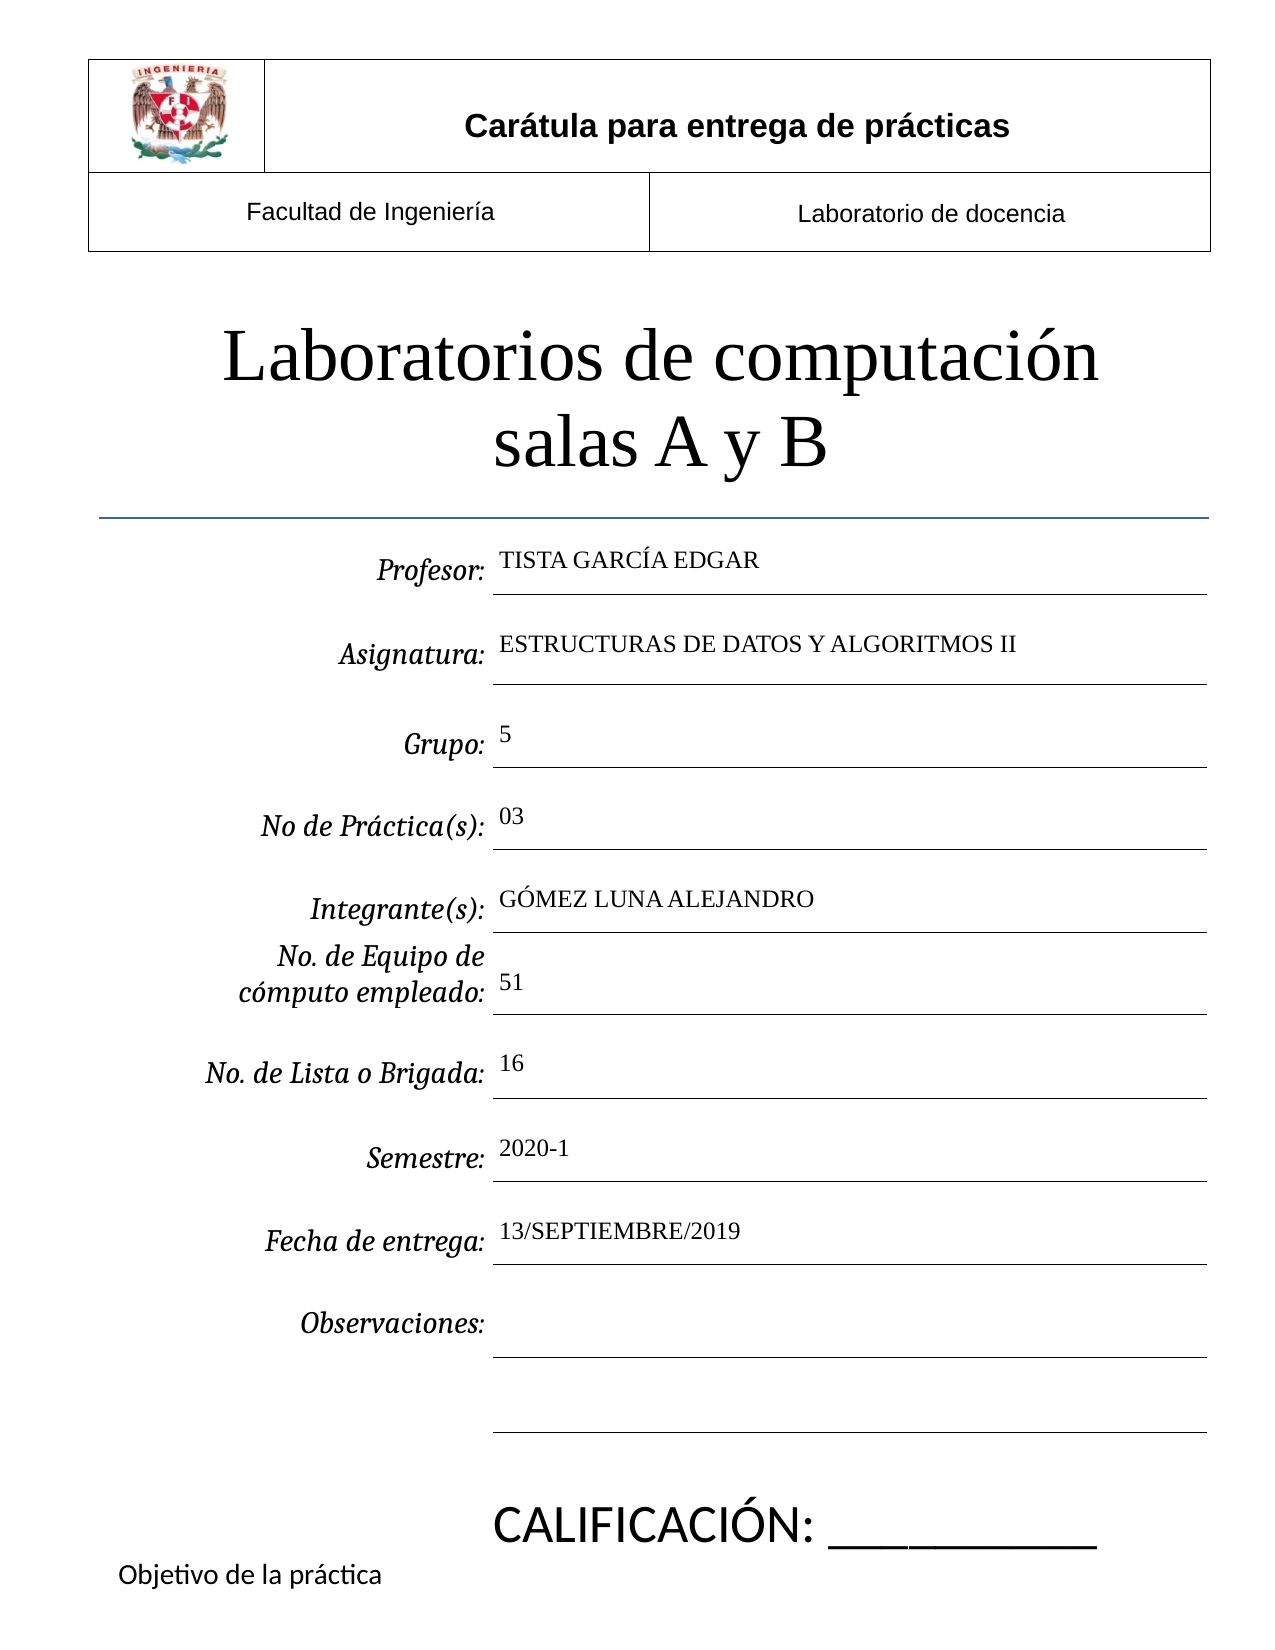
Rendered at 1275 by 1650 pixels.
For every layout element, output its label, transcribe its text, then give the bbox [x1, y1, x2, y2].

table_cell 03 [493, 768, 1207, 849]
table_cell Asignatura: [118, 594, 493, 684]
table_cell No. de Lista o Brigada: [118, 1014, 493, 1098]
text Objetivo de la práctica [118, 1556, 1205, 1591]
table_cell 51 [493, 933, 1207, 1013]
table_cell Observaciones: [118, 1264, 493, 1357]
table_header [118, 511, 493, 517]
table_cell No de Práctica(s): [118, 766, 493, 849]
table_cell No. de Equipo de cómputo empleado: [118, 932, 493, 1013]
table_cell Fecha de entrega: [118, 1181, 493, 1263]
table_cell 16 [493, 1015, 1207, 1098]
table_cell [118, 1357, 493, 1432]
table_header TISTA GARCÍA EDGAR [493, 519, 1207, 594]
text salas A y B [118, 396, 1205, 482]
table_cell GÓMEZ LUNA ALEJANDRO [493, 850, 1207, 932]
table_header Profesor: [118, 519, 493, 594]
table_header Carátula para entrega de prácticas [265, 60, 1210, 172]
table_cell 5 [493, 685, 1207, 766]
text CALIFICACIÓN: __________ [118, 1489, 1205, 1556]
table_cell 2020-1 [493, 1099, 1207, 1181]
table_cell 13/SEPTIEMBRE/2019 [493, 1182, 1207, 1263]
table_cell ESTRUCTURAS DE DATOS Y ALGORITMOS II [493, 595, 1207, 684]
table_cell Grupo: [118, 684, 493, 766]
table_cell Semestre: [118, 1098, 493, 1181]
table_cell Facultad de Ingeniería [89, 173, 649, 251]
table_cell Laboratorio de docencia [650, 173, 1210, 251]
table_header [89, 60, 264, 172]
table_cell Integrante(s): [118, 849, 493, 932]
text Laboratorios de computación [118, 310, 1205, 396]
table_cell [493, 1265, 1207, 1357]
table_cell [493, 1358, 1207, 1432]
table_header [493, 511, 1207, 517]
